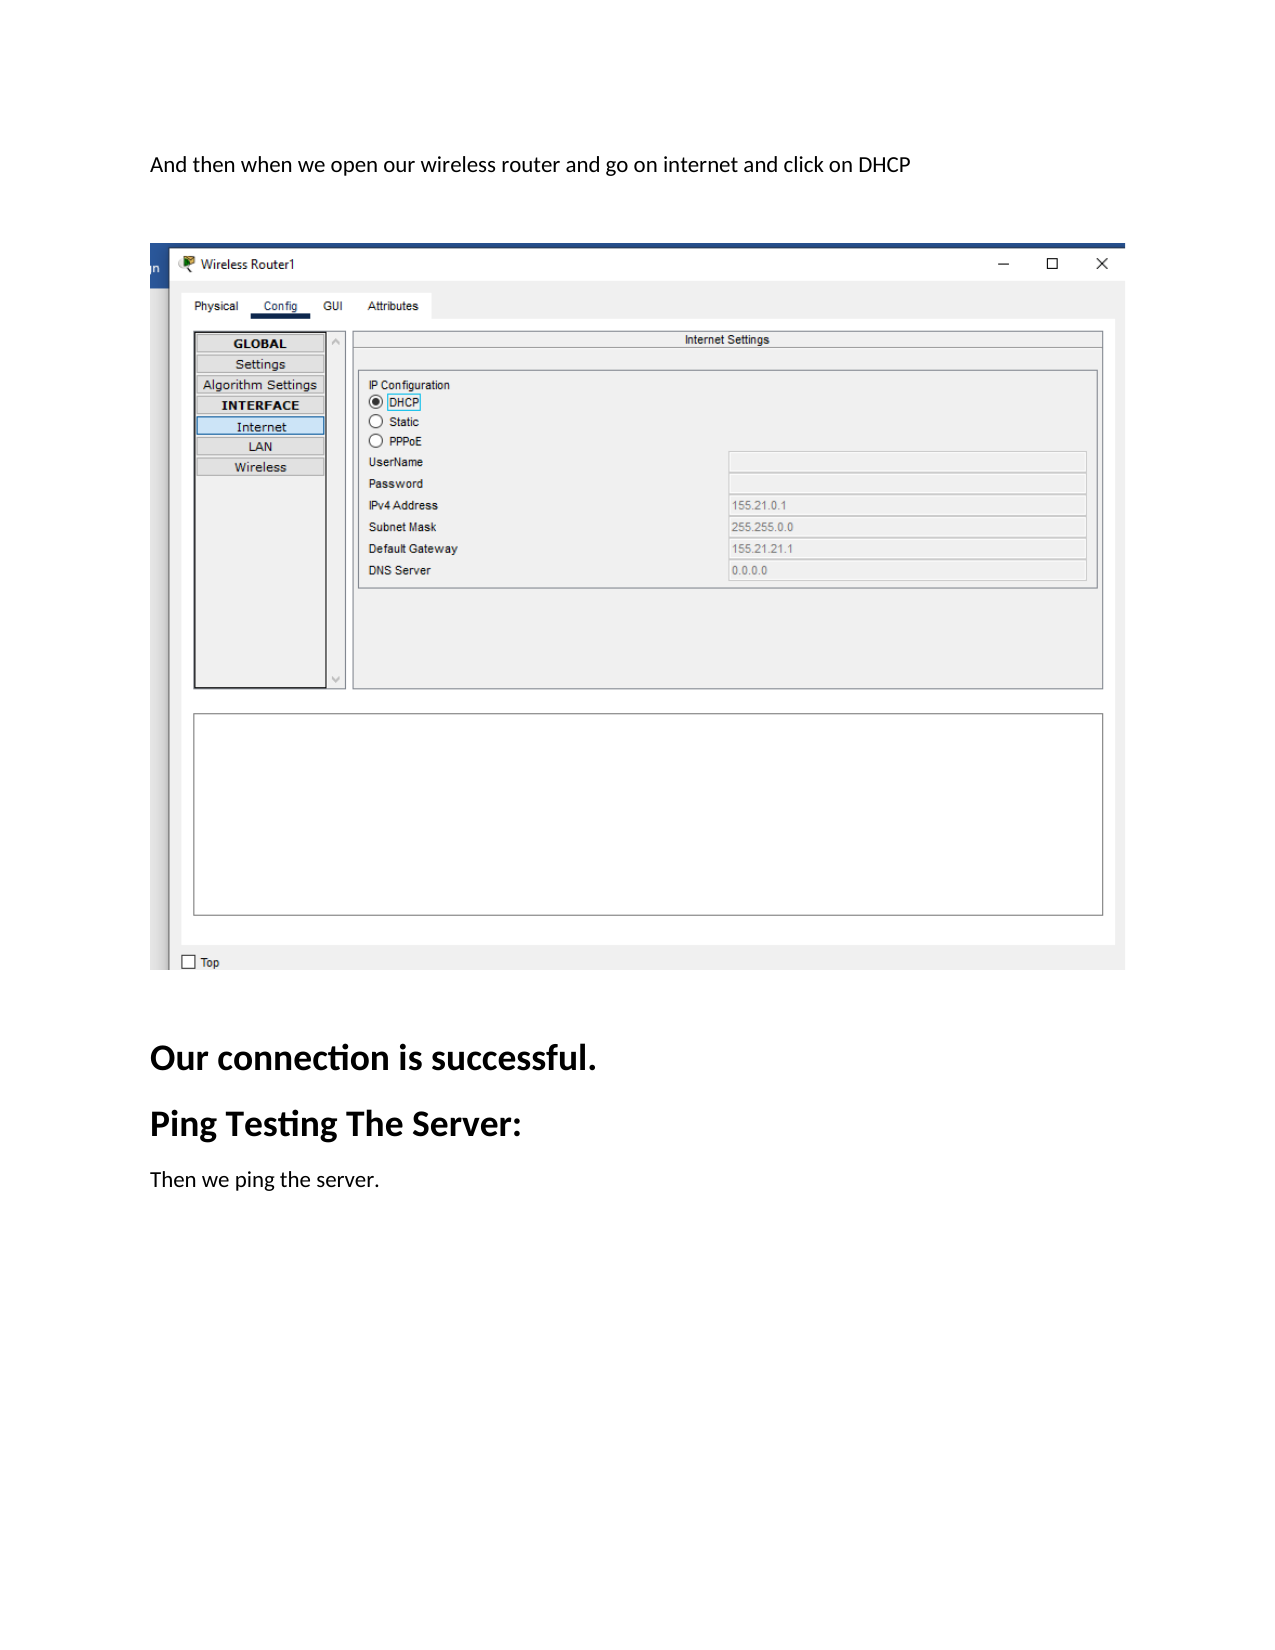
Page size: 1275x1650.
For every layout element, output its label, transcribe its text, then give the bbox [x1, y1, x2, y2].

text Ping Testing The Server: [150, 1100, 1125, 1146]
text Then we ping the server. [150, 1166, 1125, 1194]
text Our connection is successful. [150, 1034, 1125, 1080]
picture [150, 243, 1125, 970]
text And then when we open our wireless router and go on internet and click on DHCP [150, 150, 1125, 178]
